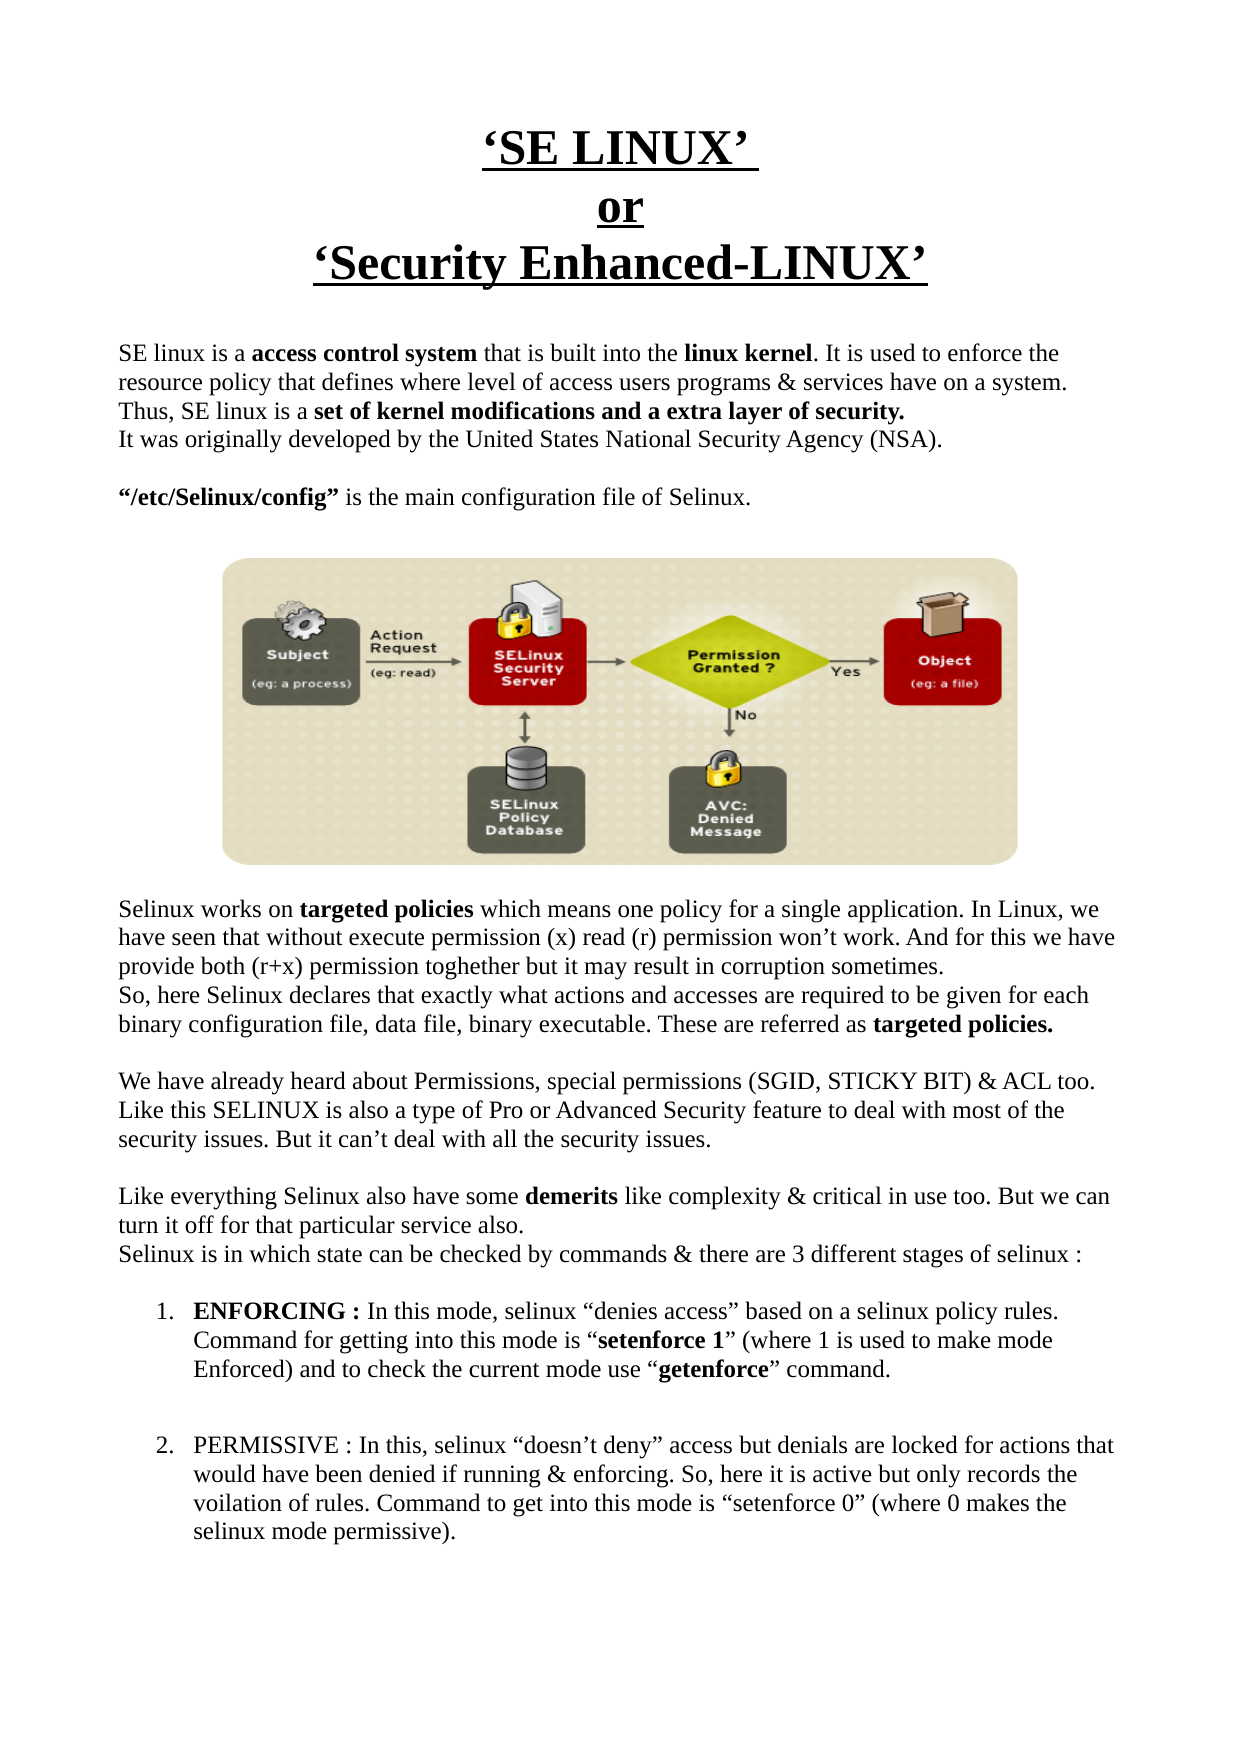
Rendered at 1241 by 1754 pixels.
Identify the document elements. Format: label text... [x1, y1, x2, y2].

text So, here Selinux declares that exactly what actions and accesses are required to be given for each binary configuration file, data file, binary executable. These are referred as targeted policies. [118, 980, 1122, 1037]
text Like everything Selinux also have some demerits like complexity & critical in use too. But we can turn it off for that particular service also. [118, 1181, 1122, 1239]
text “/etc/Selinux/config” is the main configuration file of Selinux. [118, 482, 1122, 511]
text It was originally developed by the United States National Security Agency (NSA). [118, 424, 1122, 453]
picture [222, 558, 1018, 865]
text ‘Security Enhanced-LINUX’ [118, 233, 1122, 291]
text Selinux is in which state can be checked by commands & there are 3 different stages of selinux : [118, 1239, 1122, 1267]
list ENFORCING : In this mode, selinux “denies access” based on a selinux policy rules. [156, 1296, 1122, 1325]
text SE linux is a access control system that is built into the linux kernel. It is used to enforce the resource policy that defines where level of access users programs & services have on a system. Thus, SE linux is a set of kernel modifications and a extra layer of security. [118, 338, 1122, 424]
list PERMISSIVE : In this, selinux “doesn’t deny” access but denials are locked for actions that would have been denied if running & enforcing. So, here it is active but only records the voilation of rules. Command to get into this mode is “setenforce 0” (where 0 makes the selinux mode permissive). [156, 1430, 1122, 1545]
list Command for getting into this mode is “setenforce 1” (where 1 is used to make mode Enforced) and to check the current mode use “getenforce” command. [156, 1325, 1122, 1382]
text ‘SE LINUX’ [118, 118, 1122, 176]
text Selinux works on targeted policies which means one policy for a single application. In Linux, we have seen that without execute permission (x) read (r) permission won’t work. And for this we have provide both (r+x) permission toghether but it may result in corruption sometimes. [118, 894, 1122, 980]
text or [118, 176, 1122, 233]
text We have already heard about Permissions, special permissions (SGID, STICKY BIT) & ACL too. Like this SELINUX is also a type of Pro or Advanced Security feature to deal with most of the security issues. But it can’t deal with all the security issues. [118, 1066, 1122, 1152]
